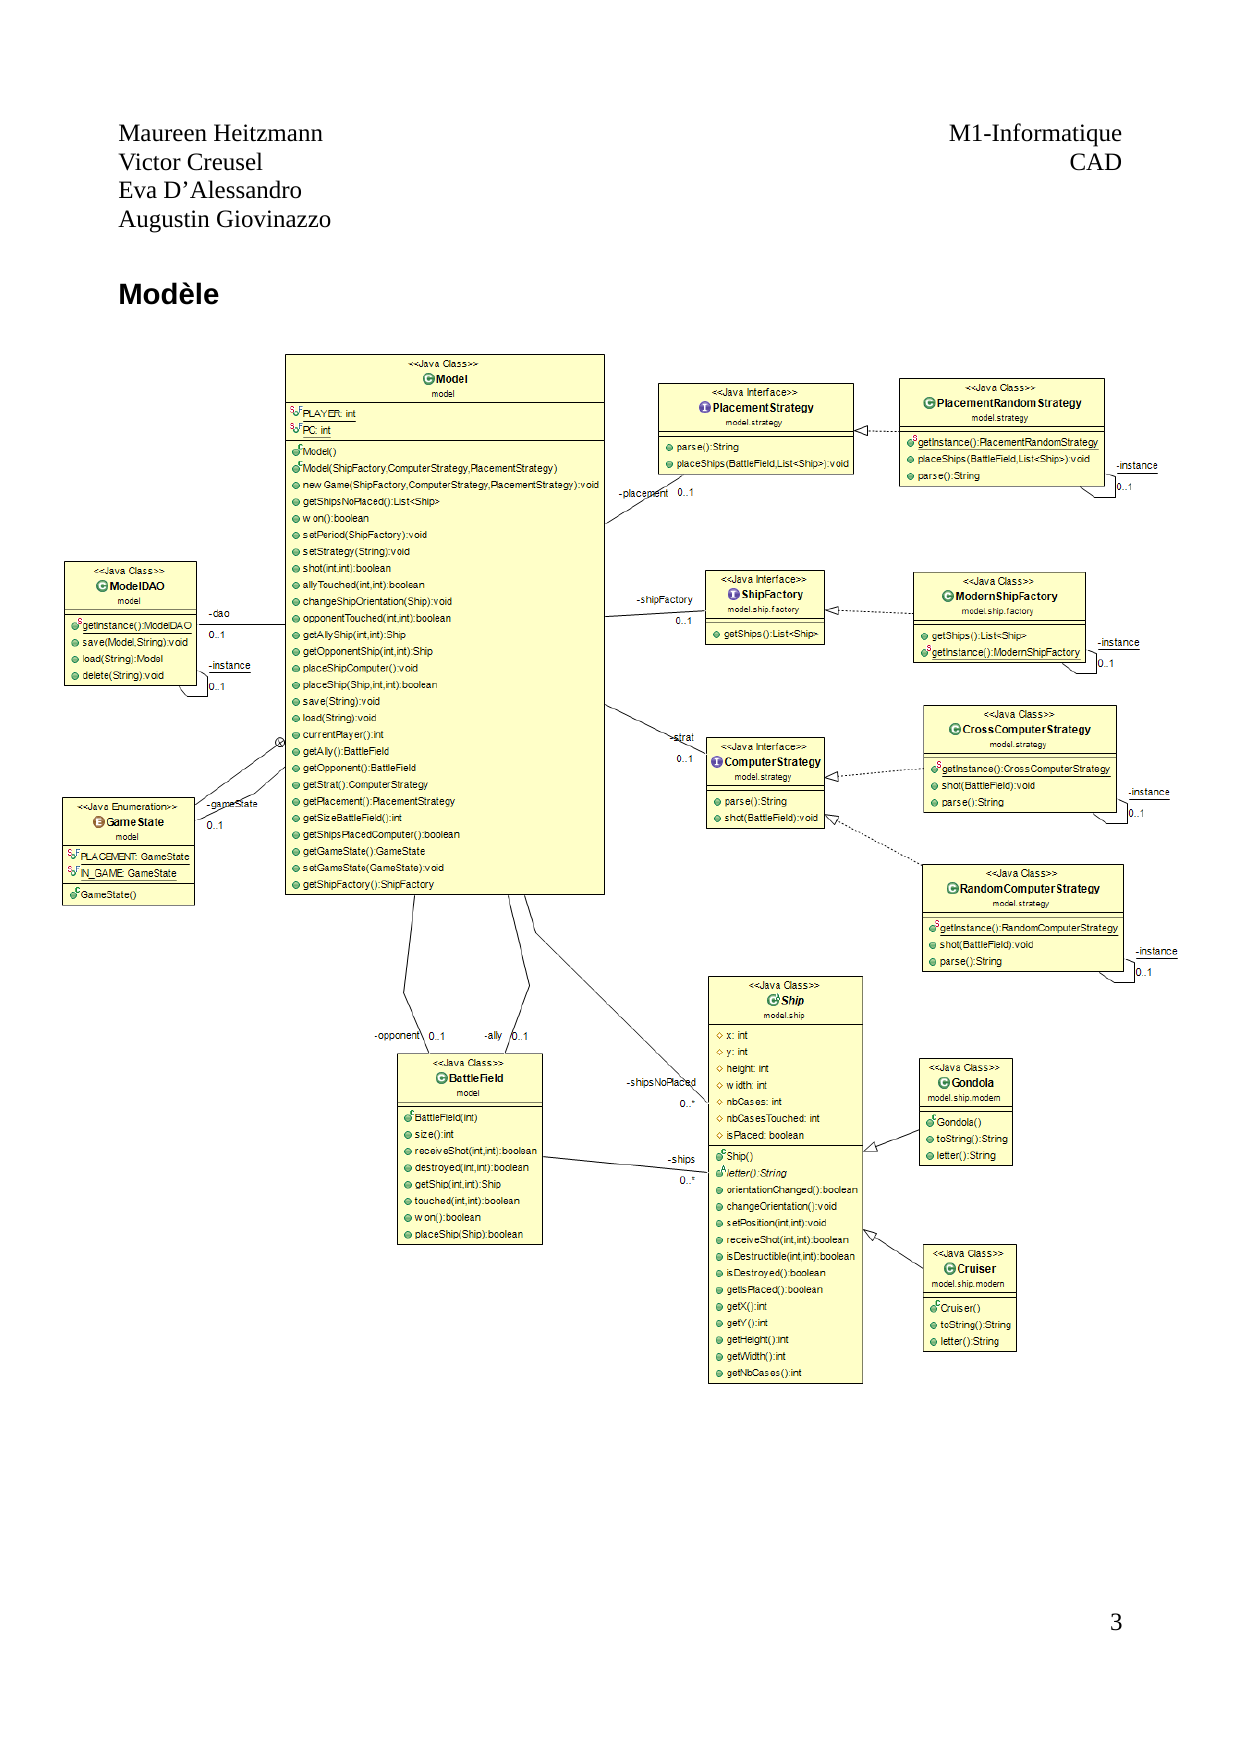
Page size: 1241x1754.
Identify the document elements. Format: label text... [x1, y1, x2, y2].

picture [59, 352, 1179, 1386]
subtitle Modèle [118, 277, 1122, 311]
